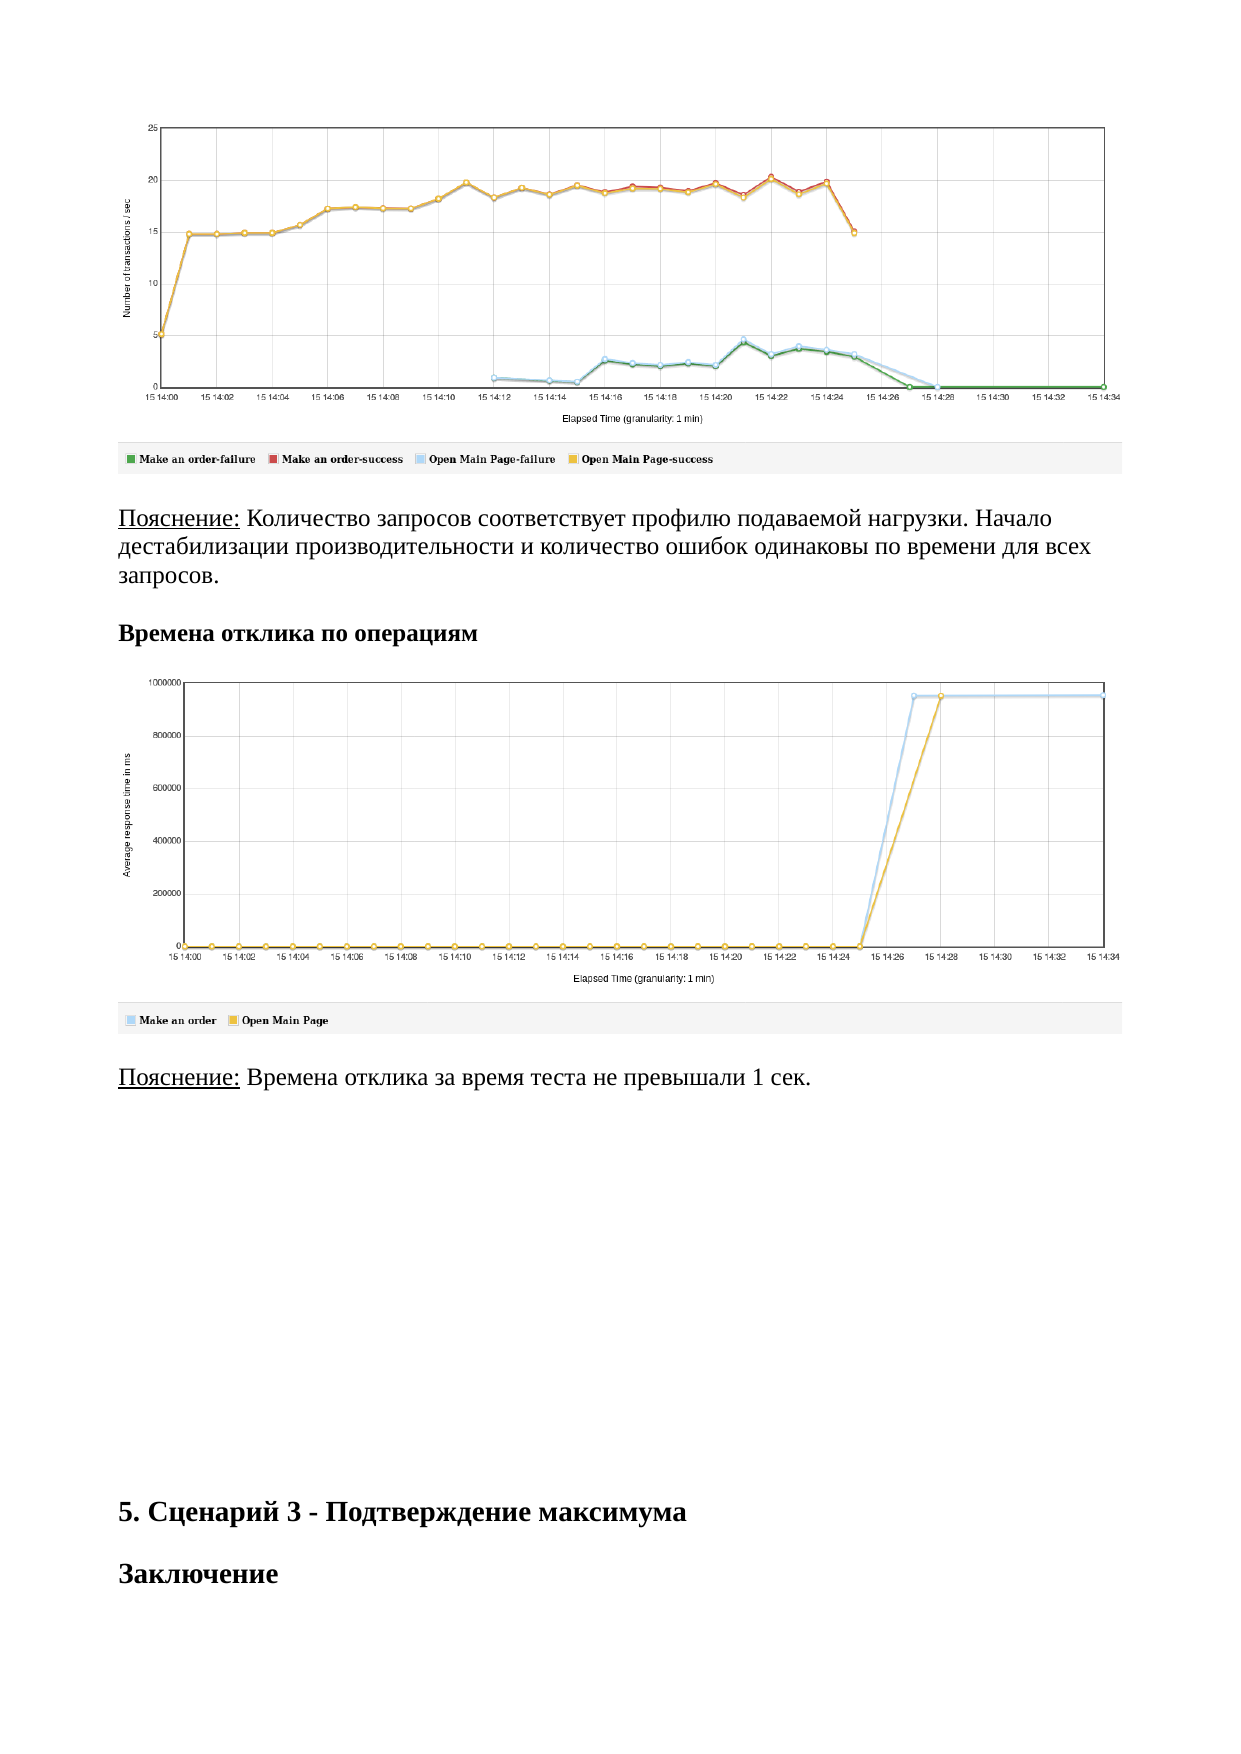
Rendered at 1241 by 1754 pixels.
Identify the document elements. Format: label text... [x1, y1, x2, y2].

text Заключение [118, 1556, 1122, 1589]
text Времена отклика по операциям [118, 618, 1122, 646]
text Пояснение: Количество запросов соответствует профилю подаваемой нагрузки. Начало дестабилизации производительности и количество ошибок одинаковы по времени для всех запросов. [118, 503, 1122, 589]
text Пояснение: Времена отклика за время теста не превышали 1 сек. [118, 1062, 1122, 1091]
picture [118, 118, 1123, 474]
text 5. Сценарий 3 - Подтверждение максимума [118, 1494, 1122, 1527]
picture [118, 675, 1123, 1034]
